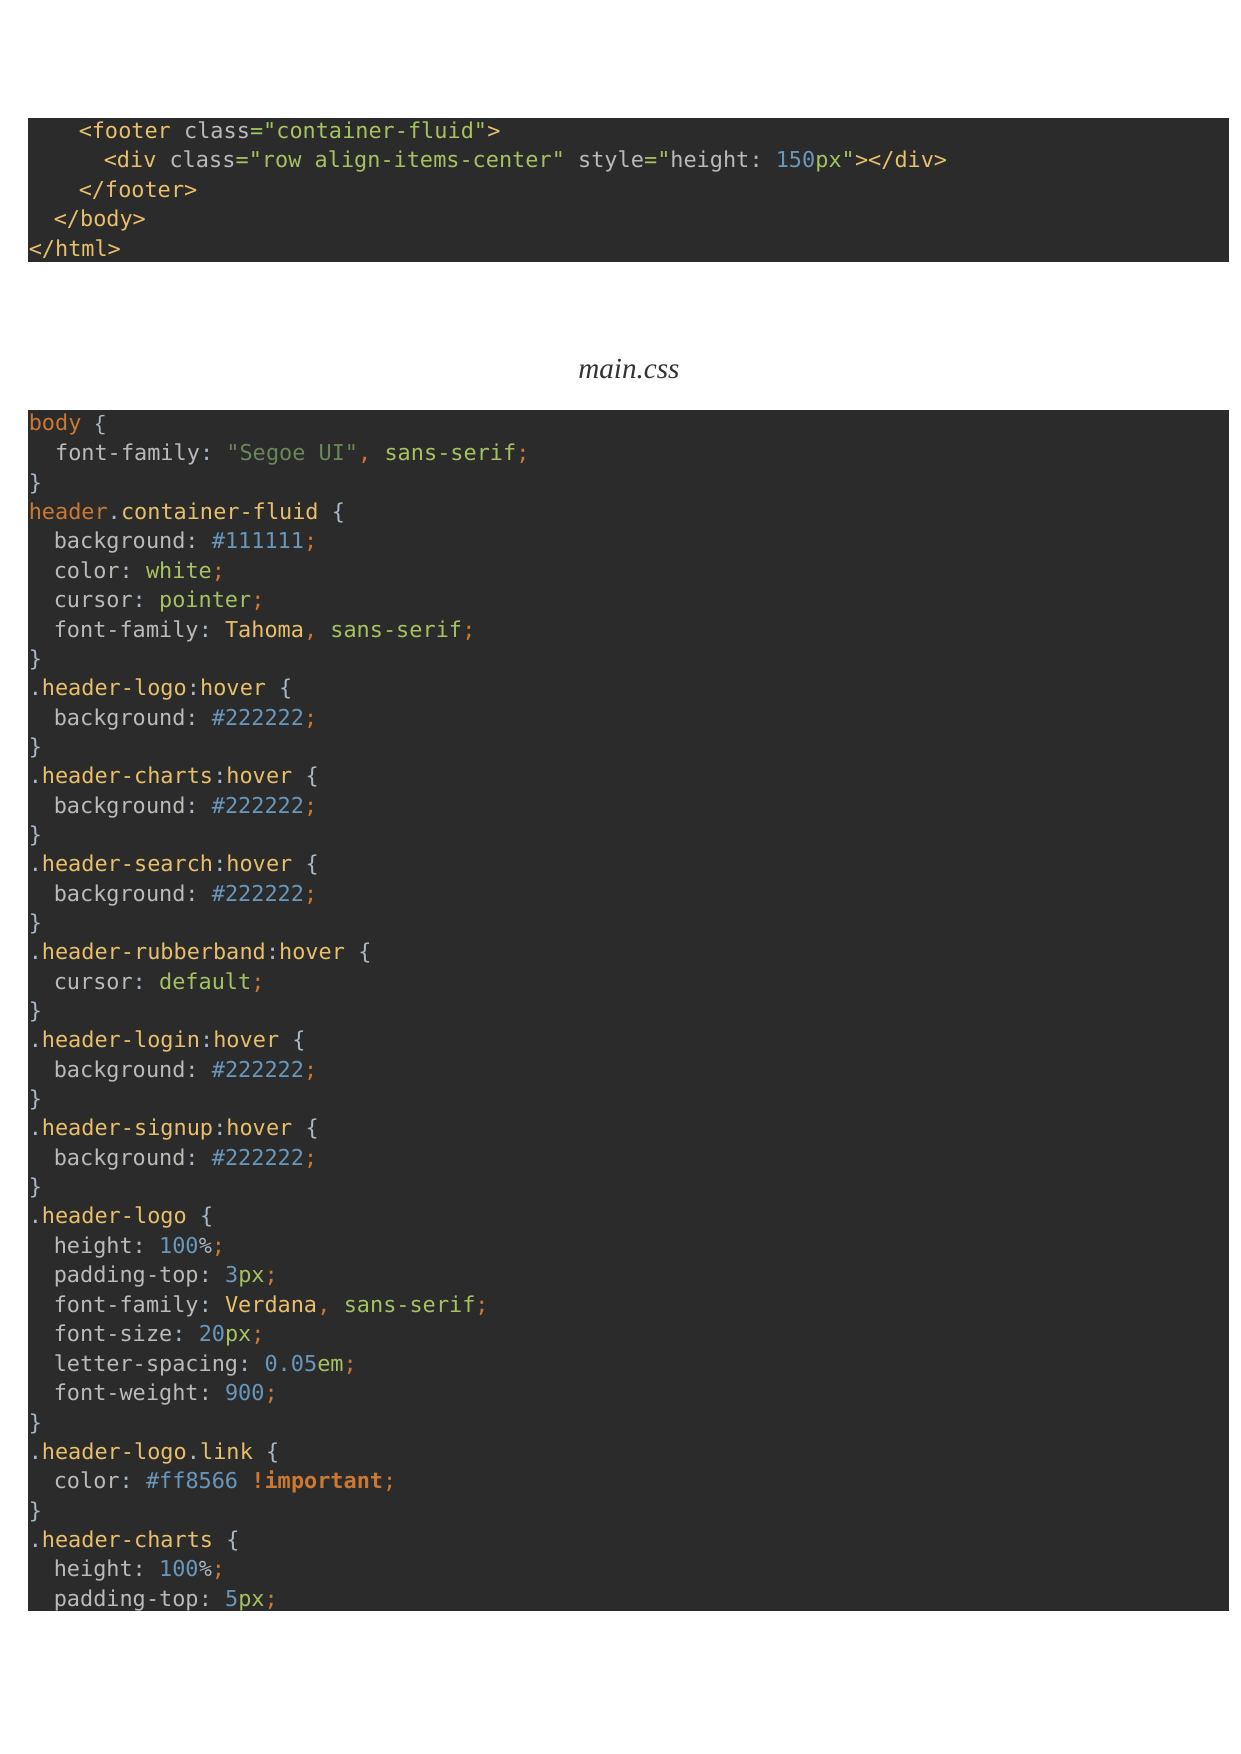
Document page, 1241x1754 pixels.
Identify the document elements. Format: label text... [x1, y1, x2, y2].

text </footer> [28, 177, 1229, 203]
text color: #ff8566 !important; [28, 1468, 1229, 1494]
text body { [28, 410, 1229, 436]
text .header-login:hover { [28, 1027, 1229, 1053]
text cursor: pointer; [28, 587, 1229, 613]
text } [28, 734, 1229, 760]
text height: 100%; [28, 1233, 1229, 1258]
text } [28, 910, 1229, 936]
text height: 100%; [28, 1556, 1229, 1582]
text font-family: Verdana, sans-serif; [28, 1292, 1229, 1317]
text .header-logo.link { [28, 1439, 1229, 1464]
text cursor: default; [28, 969, 1229, 994]
text .header-rubberband:hover { [28, 939, 1229, 965]
text } [28, 1174, 1229, 1200]
text .header-logo:hover { [28, 675, 1229, 701]
text } [28, 470, 1229, 495]
text } [28, 1086, 1229, 1112]
text font-family: "Segoe UI", sans-serif; [28, 440, 1229, 466]
text color: white; [28, 558, 1229, 583]
text padding-top: 3px; [28, 1262, 1229, 1288]
text background: #222222; [28, 881, 1229, 906]
text .header-logo { [28, 1203, 1229, 1229]
text } [28, 1498, 1229, 1523]
text <div class="row align-items-center" style="height: 150px"></div> [28, 148, 1229, 173]
text } [28, 822, 1229, 848]
text background: #222222; [28, 793, 1229, 818]
text font-size: 20px; [28, 1321, 1229, 1347]
text letter-spacing: 0.05em; [28, 1351, 1229, 1376]
text .header-signup:hover { [28, 1116, 1229, 1141]
text .header-search:hover { [28, 851, 1229, 877]
text main.css [28, 351, 1229, 384]
text font-family: Tahoma, sans-serif; [28, 617, 1229, 642]
text header.container-fluid { [28, 499, 1229, 524]
text background: #111111; [28, 528, 1229, 554]
text background: #222222; [28, 705, 1229, 730]
text </body> [28, 207, 1229, 232]
text } [28, 1410, 1229, 1435]
text <footer class="container-fluid"> [28, 118, 1229, 144]
text </html> [28, 236, 1229, 262]
text font-weight: 900; [28, 1380, 1229, 1406]
text } [28, 646, 1229, 672]
text .header-charts:hover { [28, 763, 1229, 789]
text background: #222222; [28, 1145, 1229, 1170]
text padding-top: 5px; [28, 1586, 1229, 1611]
text } [28, 998, 1229, 1024]
text .header-charts { [28, 1527, 1229, 1552]
text background: #222222; [28, 1057, 1229, 1082]
